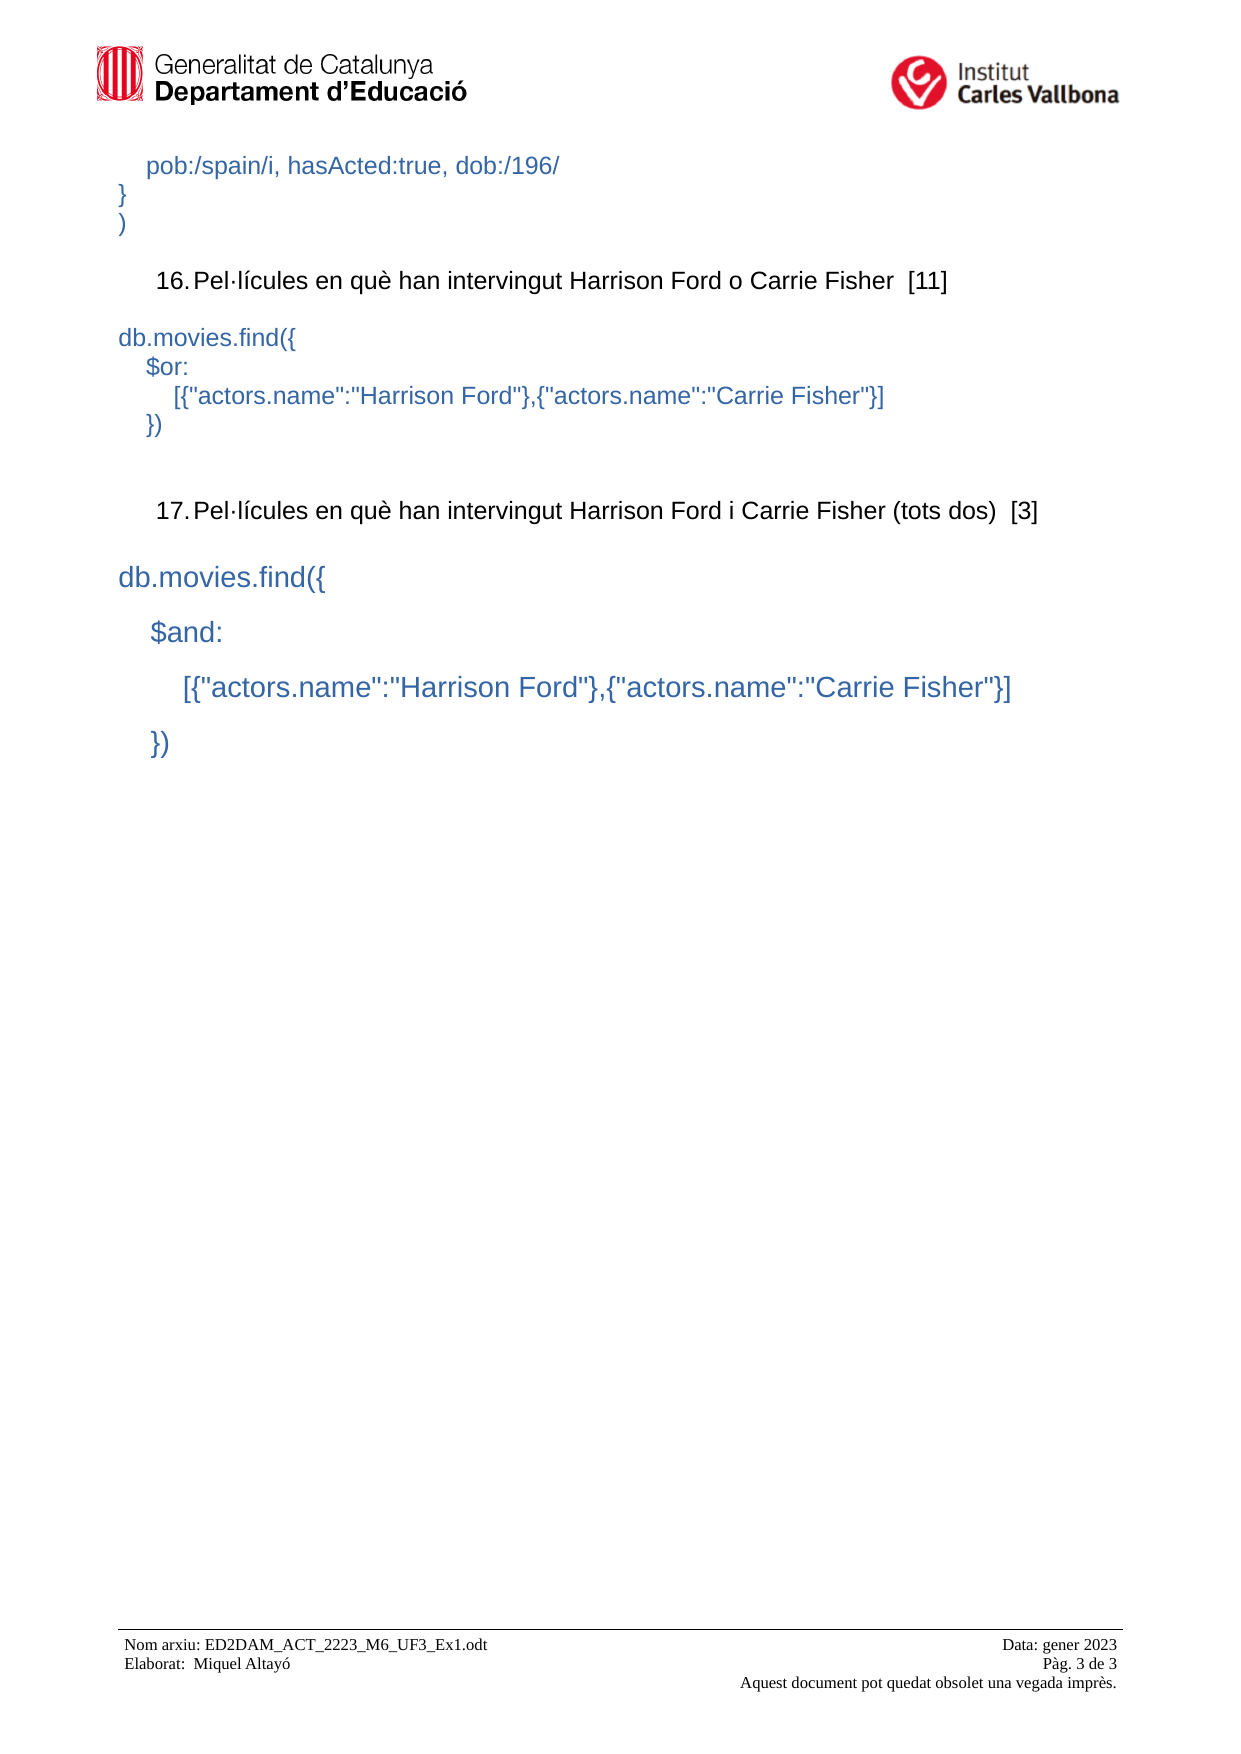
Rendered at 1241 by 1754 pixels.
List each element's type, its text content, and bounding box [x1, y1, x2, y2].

picture [889, 53, 1130, 112]
text }) [118, 409, 1122, 438]
text }) [118, 725, 1122, 758]
list Pel·lícules en què han intervingut Harrison Ford i Carrie Fisher (tots dos) [3] [156, 496, 1122, 524]
text ) [118, 208, 1122, 237]
text [{"actors.name":"Harrison Ford"},{"actors.name":"Carrie Fisher"}] [118, 381, 1122, 409]
text db.movies.find({ [118, 323, 1122, 352]
text pob:/spain/i, hasActed:true, dob:/196/ [118, 151, 1122, 179]
picture [97, 45, 494, 108]
text [{"actors.name":"Harrison Ford"},{"actors.name":"Carrie Fisher"}] [118, 670, 1122, 703]
list Pel·lícules en què han intervingut Harrison Ford o Carrie Fisher [11] [156, 266, 1122, 294]
text db.movies.find({ [118, 560, 1122, 594]
text $and: [118, 615, 1122, 649]
text } [118, 179, 1122, 208]
text $or: [118, 352, 1122, 381]
